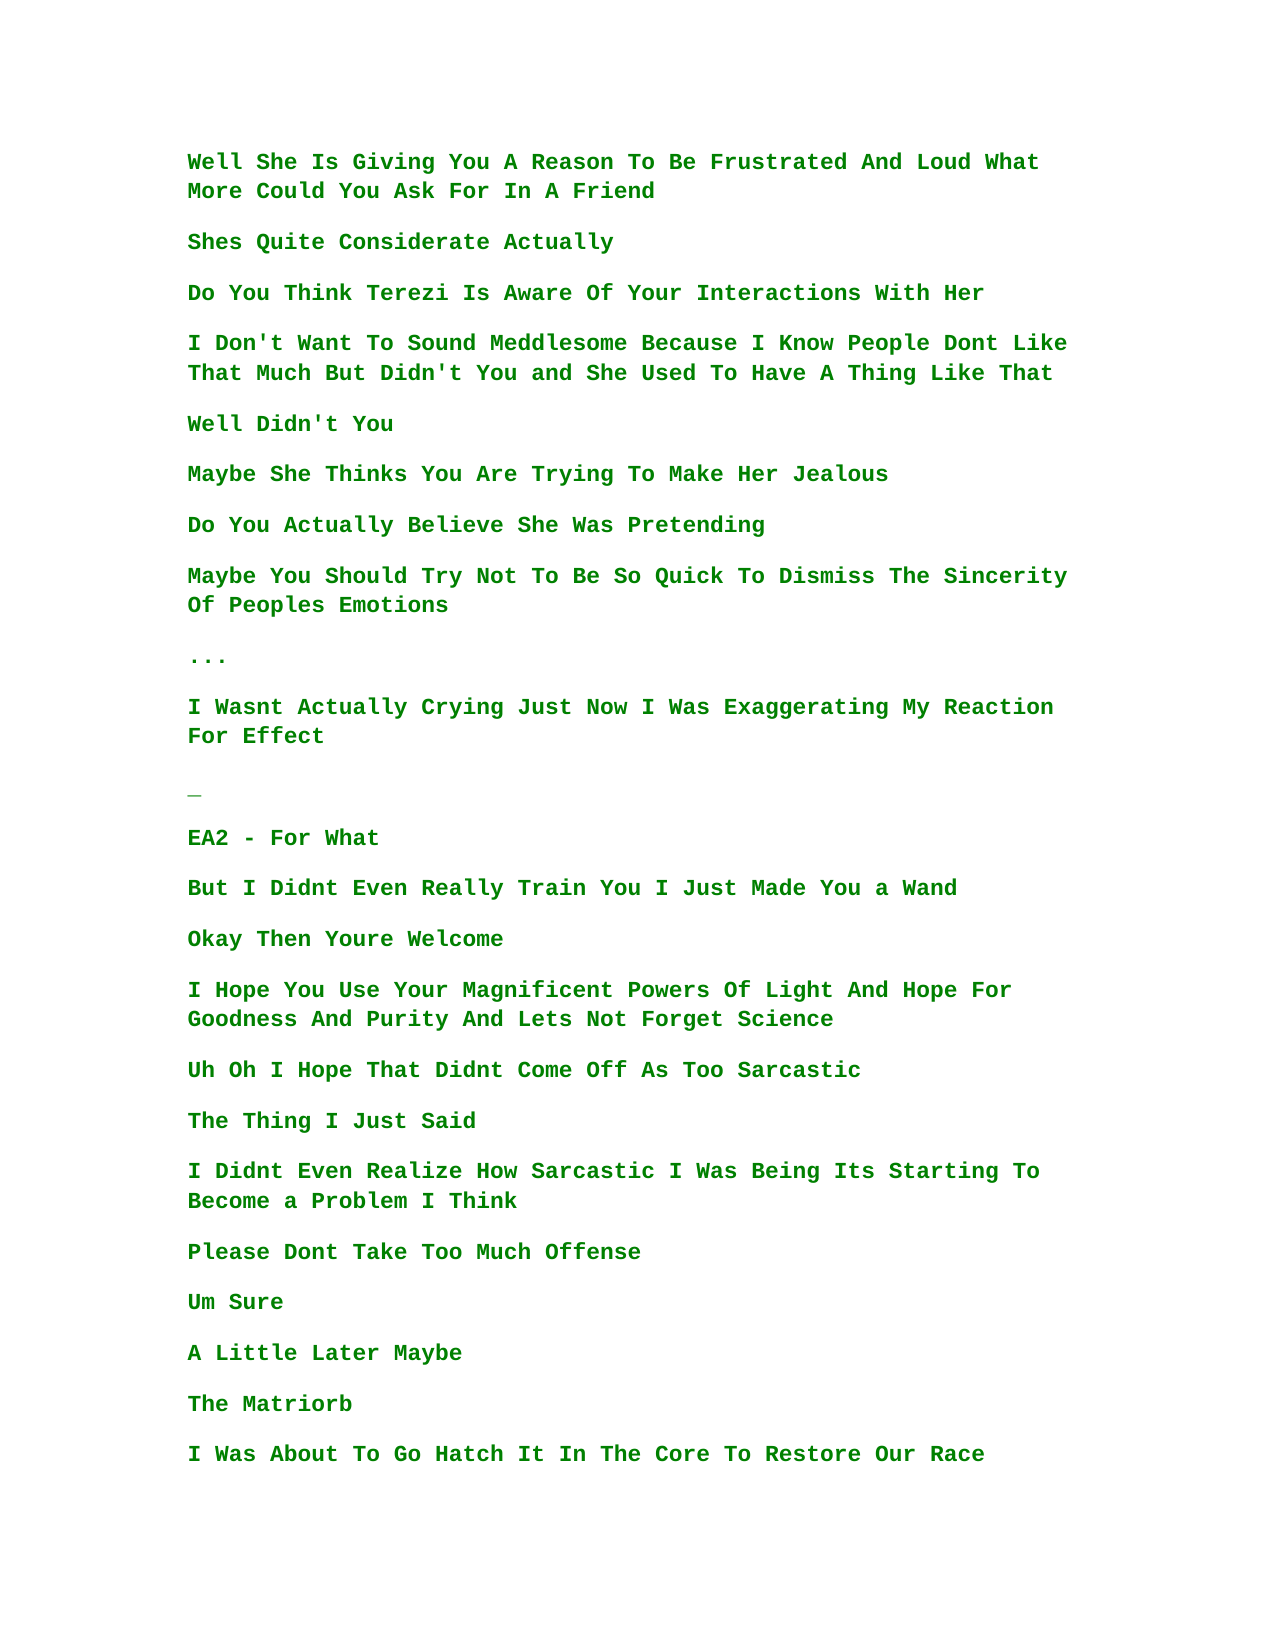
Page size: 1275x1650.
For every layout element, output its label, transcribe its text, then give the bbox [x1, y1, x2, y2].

text I Was About To Go Hatch It In The Core To Restore Our Race [187, 1442, 1087, 1468]
text I Hope You Use Your Magnificent Powers Of Light And Hope For Goodness And Purity And Lets Not Forget Science [187, 978, 1087, 1034]
text Please Dont Take Too Much Offense [187, 1240, 1087, 1266]
text Maybe She Thinks You Are Trying To Make Her Jealous [187, 463, 1087, 489]
text Uh Oh I Hope That Didnt Come Off As Too Sarcastic [187, 1058, 1087, 1084]
text Do You Think Terezi Is Aware Of Your Interactions With Her [187, 281, 1087, 307]
text I Didnt Even Realize How Sarcastic I Was Being Its Starting To Become a Problem I Think [187, 1159, 1087, 1215]
text The Thing I Just Said [187, 1109, 1087, 1135]
text EA2 - For What [187, 826, 1087, 852]
text Do You Actually Believe She Was Pretending [187, 513, 1087, 539]
text ... [187, 644, 1087, 670]
text I Don't Want To Sound Meddlesome Because I Know People Dont Like That Much But Didn't You and She Used To Have A Thing Like That [187, 332, 1087, 387]
text Maybe You Should Try Not To Be So Quick To Dismiss The Sincerity Of Peoples Emotions [187, 564, 1087, 620]
text Um Sure [187, 1291, 1087, 1317]
text But I Didnt Even Really Train You I Just Made You a Wand [187, 877, 1087, 903]
text Well Didn't You [187, 412, 1087, 438]
text Shes Quite Considerate Actually [187, 230, 1087, 256]
text Well She Is Giving You A Reason To Be Frustrated And Loud What More Could You Ask For In A Friend [187, 150, 1087, 206]
text I Wasnt Actually Crying Just Now I Was Exaggerating My Reaction For Effect [187, 695, 1087, 751]
text Okay Then Youre Welcome [187, 927, 1087, 953]
text The Matriorb [187, 1392, 1087, 1418]
text A Little Later Maybe [187, 1341, 1087, 1367]
text _ [187, 775, 1087, 801]
